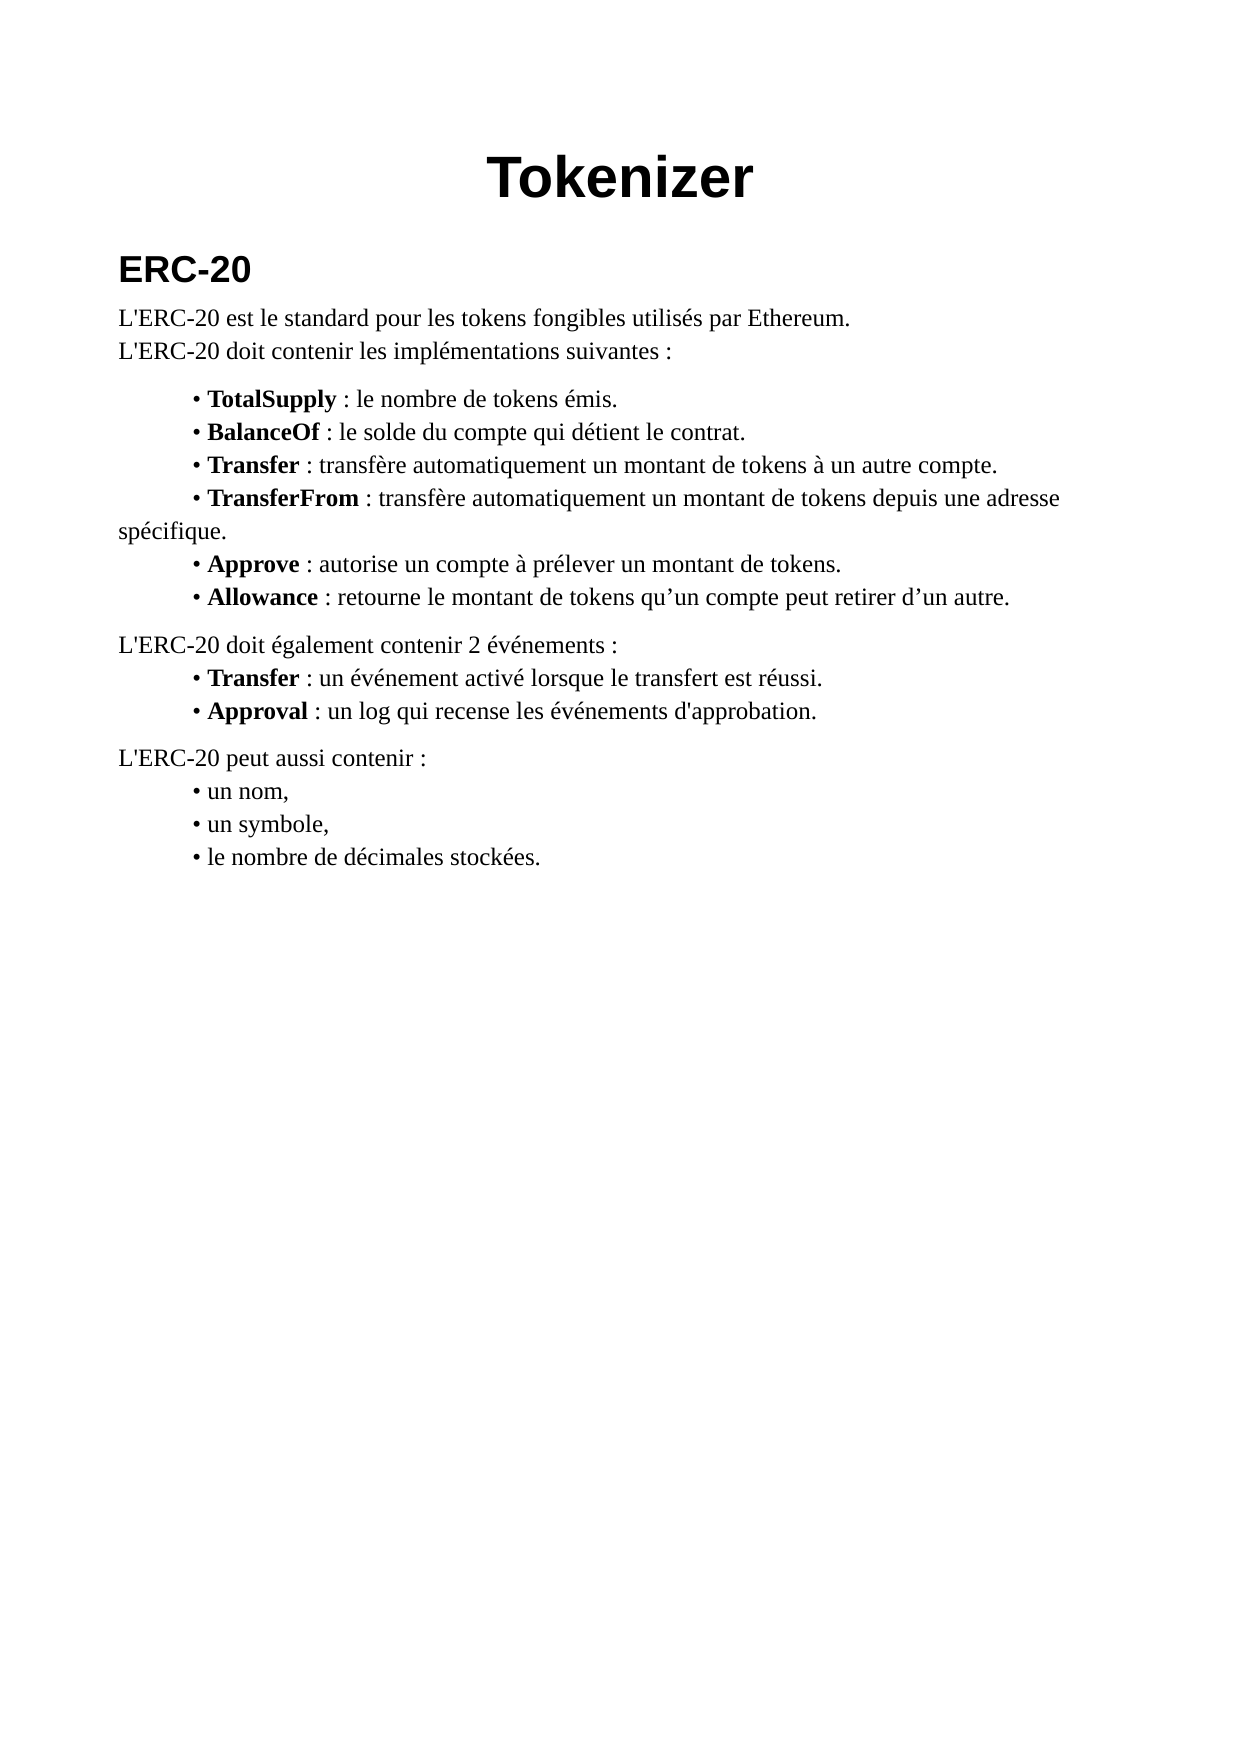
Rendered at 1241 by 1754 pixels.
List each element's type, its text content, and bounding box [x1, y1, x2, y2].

text L'ERC-20 doit également contenir 2 événements : • Transfer : un événement activé lorsque le transfert est réussi. • Approval : un log qui recense les événements d'approbation. [118, 630, 1122, 724]
text L'ERC-20 peut aussi contenir : • un nom, • un symbole, • le nombre de décimales stockées. [118, 743, 1122, 871]
subtitle ERC-20 [118, 248, 1122, 291]
title Tokenizer [118, 143, 1122, 210]
text • TotalSupply : le nombre de tokens émis. • BalanceOf : le solde du compte qui détient le contrat. • Transfer : transfère automatiquement un montant de tokens à un autre compte. • TransferFrom : transfère automatiquement un montant de tokens depuis une adresse spécifique. • Approve : autorise un compte à prélever un montant de tokens. • Allowance : retourne le montant de tokens qu’un compte peut retirer d’un autre. [118, 384, 1122, 611]
text L'ERC-20 est le standard pour les tokens fongibles utilisés par Ethereum. L'ERC-20 doit contenir les implémentations suivantes : [118, 303, 1122, 365]
